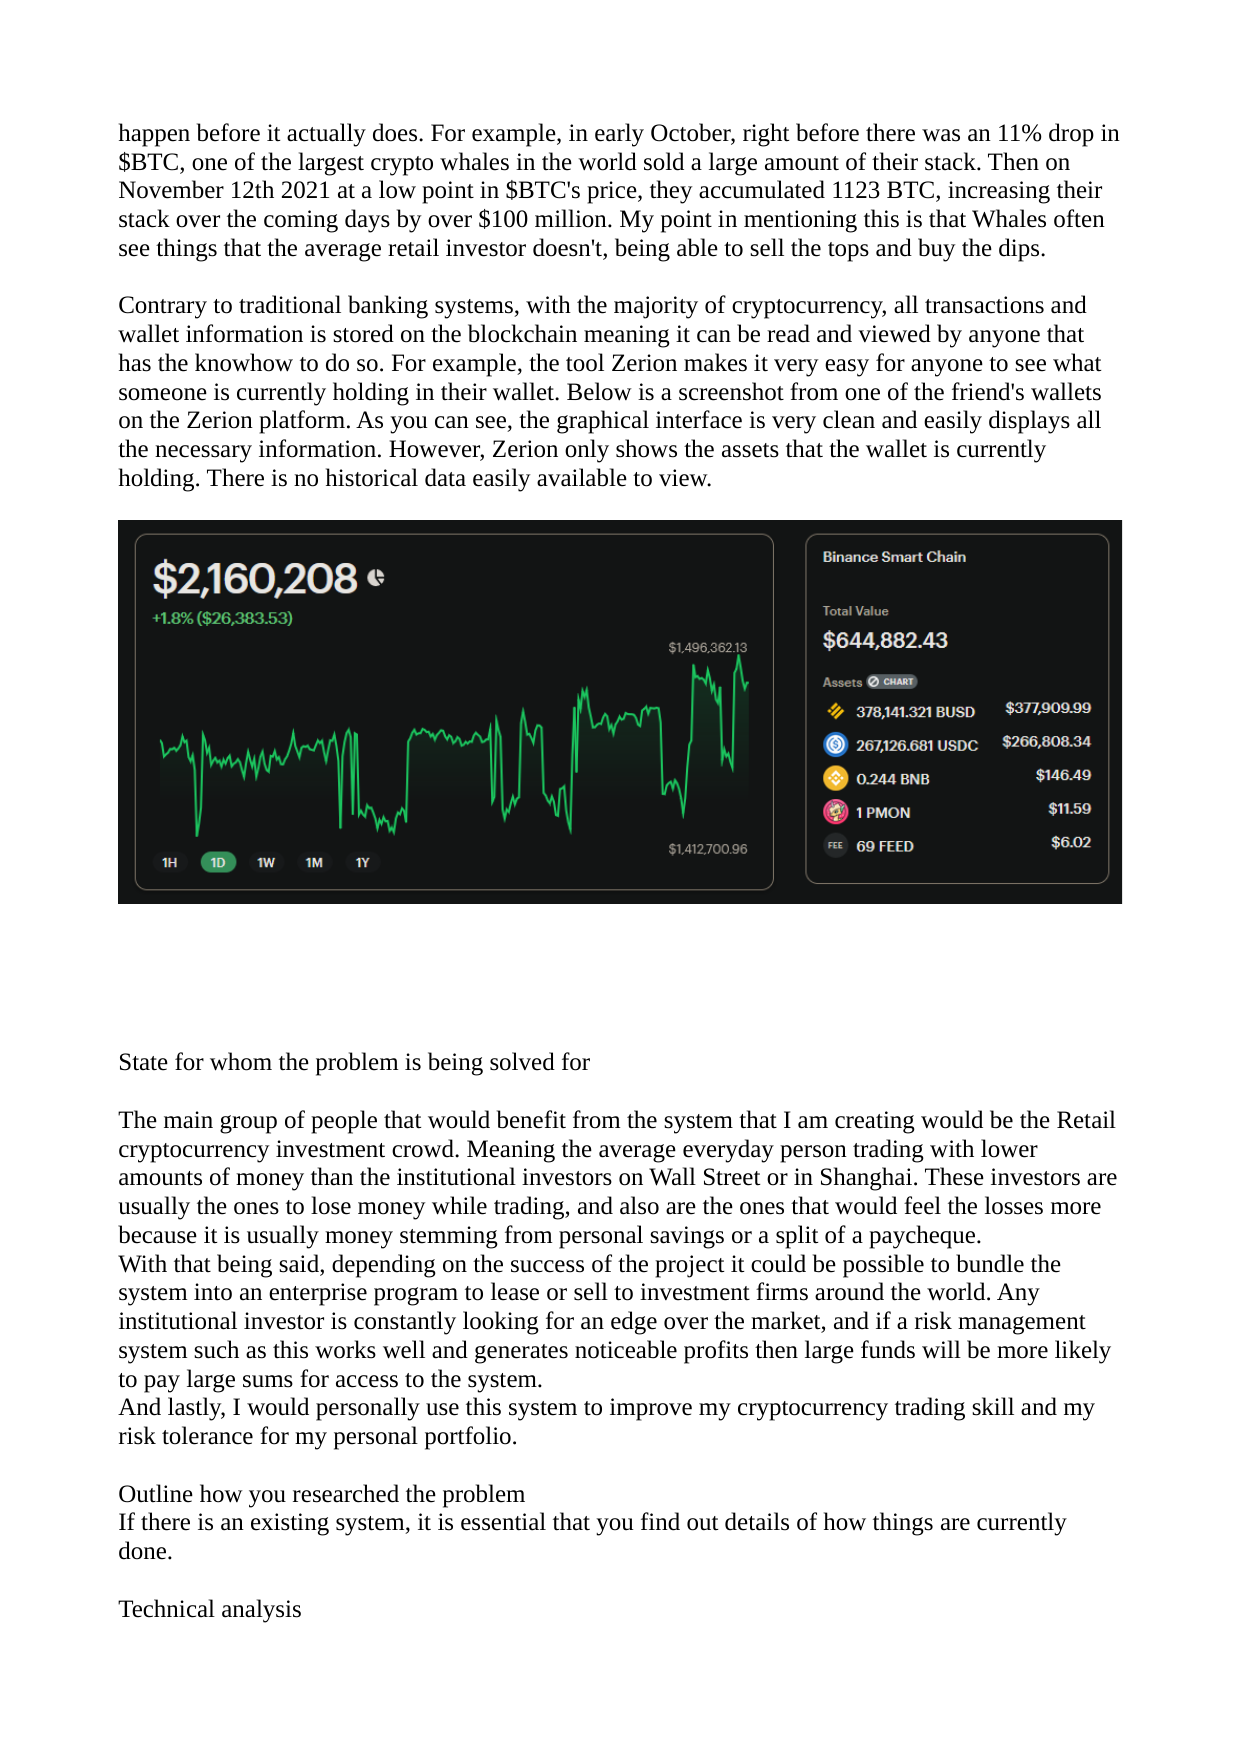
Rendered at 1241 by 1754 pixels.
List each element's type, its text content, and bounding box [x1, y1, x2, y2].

text Technical analysis [118, 1594, 1122, 1622]
text The main group of people that would benefit from the system that I am creating would be the Retail cryptocurrency investment crowd. Meaning the average everyday person trading with lower amounts of money than the institutional investors on Wall Street or in Shanghai. These investors are usually the ones to lose money while trading, and also are the ones that would feel the losses more because it is usually money stemming from personal savings or a split of a paycheque. [118, 1105, 1122, 1249]
text Outline how you researched the problem [118, 1479, 1122, 1507]
picture [118, 520, 1123, 904]
text And lastly, I would personally use this system to improve my cryptocurrency trading skill and my risk tolerance for my personal portfolio. [118, 1392, 1122, 1450]
text If there is an existing system, it is essential that you find out details of how things are currently done. [118, 1507, 1122, 1565]
text With that being said, depending on the success of the project it could be possible to bundle the system into an enterprise program to lease or sell to investment firms around the world. Any institutional investor is constantly looking for an edge over the market, and if a risk management system such as this works well and generates noticeable profits then large funds will be more likely to pay large sums for access to the system. [118, 1249, 1122, 1392]
text State for whom the problem is being solved for [118, 1047, 1122, 1076]
text Contrary to traditional banking systems, with the majority of cryptocurrency, all transactions and wallet information is stored on the blockchain meaning it can be read and viewed by anyone that has the knowhow to do so. For example, the tool Zerion makes it very easy for anyone to see what someone is currently holding in their wallet. Below is a screenshot from one of the friend's wallets on the Zerion platform. As you can see, the graphical interface is very clean and easily displays all the necessary information. However, Zerion only shows the assets that the wallet is currently holding. There is no historical data easily available to view. [118, 291, 1122, 492]
text happen before it actually does. For example, in early October, right before there was an 11% drop in $BTC, one of the largest crypto whales in the world sold a large amount of their stack. Then on November 12th 2021 at a low point in $BTC's price, they accumulated 1123 BTC, increasing their stack over the coming days by over $100 million. My point in mentioning this is that Whales often see things that the average retail investor doesn't, being able to sell the tops and buy the dips. [118, 118, 1122, 262]
